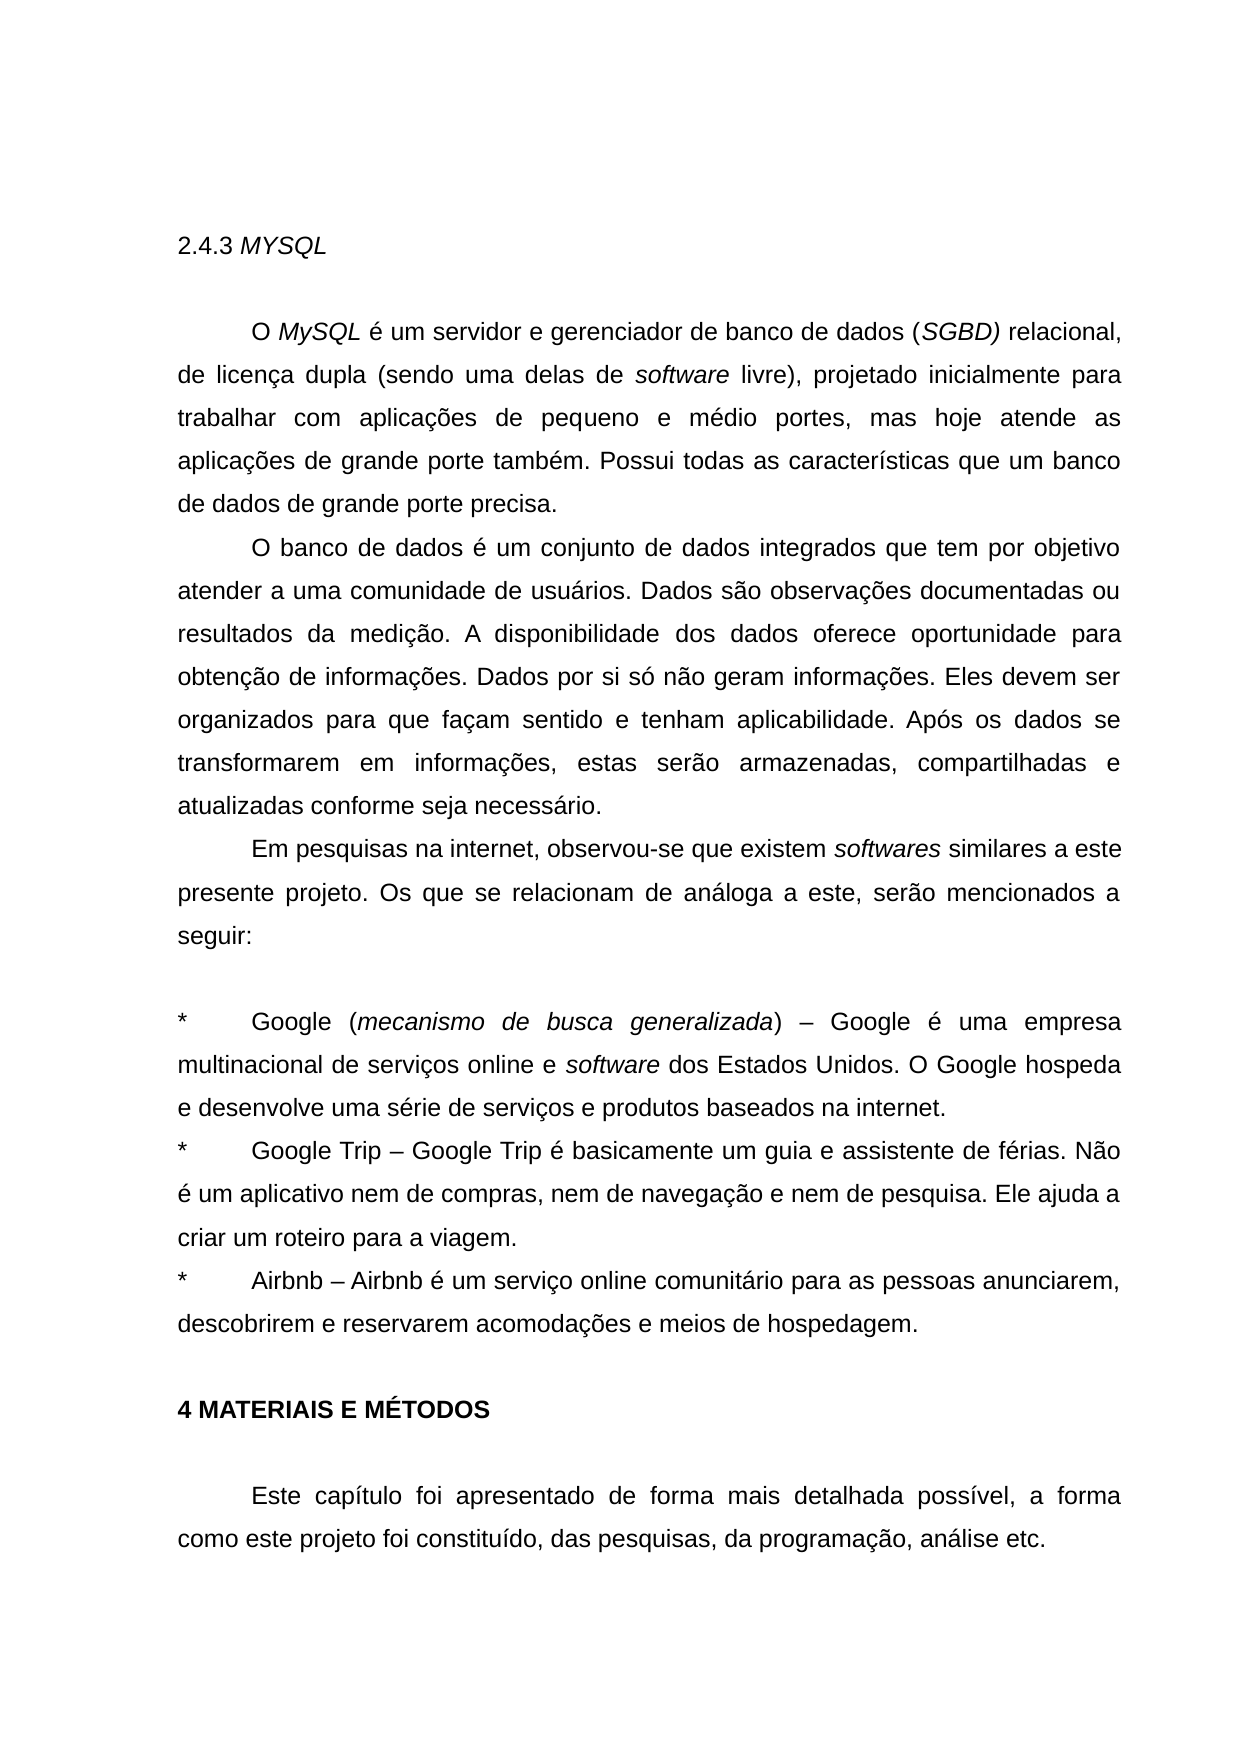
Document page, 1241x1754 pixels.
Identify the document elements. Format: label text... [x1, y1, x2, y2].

text Em pesquisas na internet, observou-se que existem softwares similares a este presente projeto. Os que se relacionam de análoga a este, serão mencionados a seguir: [177, 834, 1122, 949]
subtitle 4 MATERIAIS E MÉTODOS [177, 1395, 1122, 1424]
text * Google Trip – Google Trip é basicamente um guia e assistente de férias. Não é um aplicativo nem de compras, nem de navegação e nem de pesquisa. Ele ajuda a criar um roteiro para a viagem. [177, 1136, 1122, 1251]
text O MySQL é um servidor e gerenciador de banco de dados (SGBD) relacional, de licença dupla (sendo uma delas de software livre), projetado inicialmente para trabalhar com aplicações de pequeno e médio portes, mas hoje atende as aplicações de grande porte também. Possui todas as características que um banco de dados de grande porte precisa. [177, 317, 1122, 518]
text * Google (mecanismo de busca generalizada) – Google é uma empresa multinacional de serviços online e software dos Estados Unidos. O Google hospeda e desenvolve uma série de serviços e produtos baseados na internet. [177, 1007, 1122, 1122]
text O banco de dados é um conjunto de dados integrados que tem por objetivo atender a uma comunidade de usuários. Dados são observações documentadas ou resultados da medição. A disponibilidade dos dados oferece oportunidade para obtenção de informações. Dados por si só não geram informações. Eles devem ser organizados para que façam sentido e tenham aplicabilidade. Após os dados se transformarem em informações, estas serão armazenadas, compartilhadas e atualizadas conforme seja necessário. [177, 532, 1122, 820]
text Este capítulo foi apresentado de forma mais detalhada possível, a forma como este projeto foi constituído, das pesquisas, da programação, análise etc. [177, 1481, 1122, 1553]
subtitle 2.4.3 MySQL [177, 231, 1122, 259]
text * Airbnb – Airbnb é um serviço online comunitário para as pessoas anunciarem, descobrirem e reservarem acomodações e meios de hospedagem. [177, 1266, 1122, 1337]
